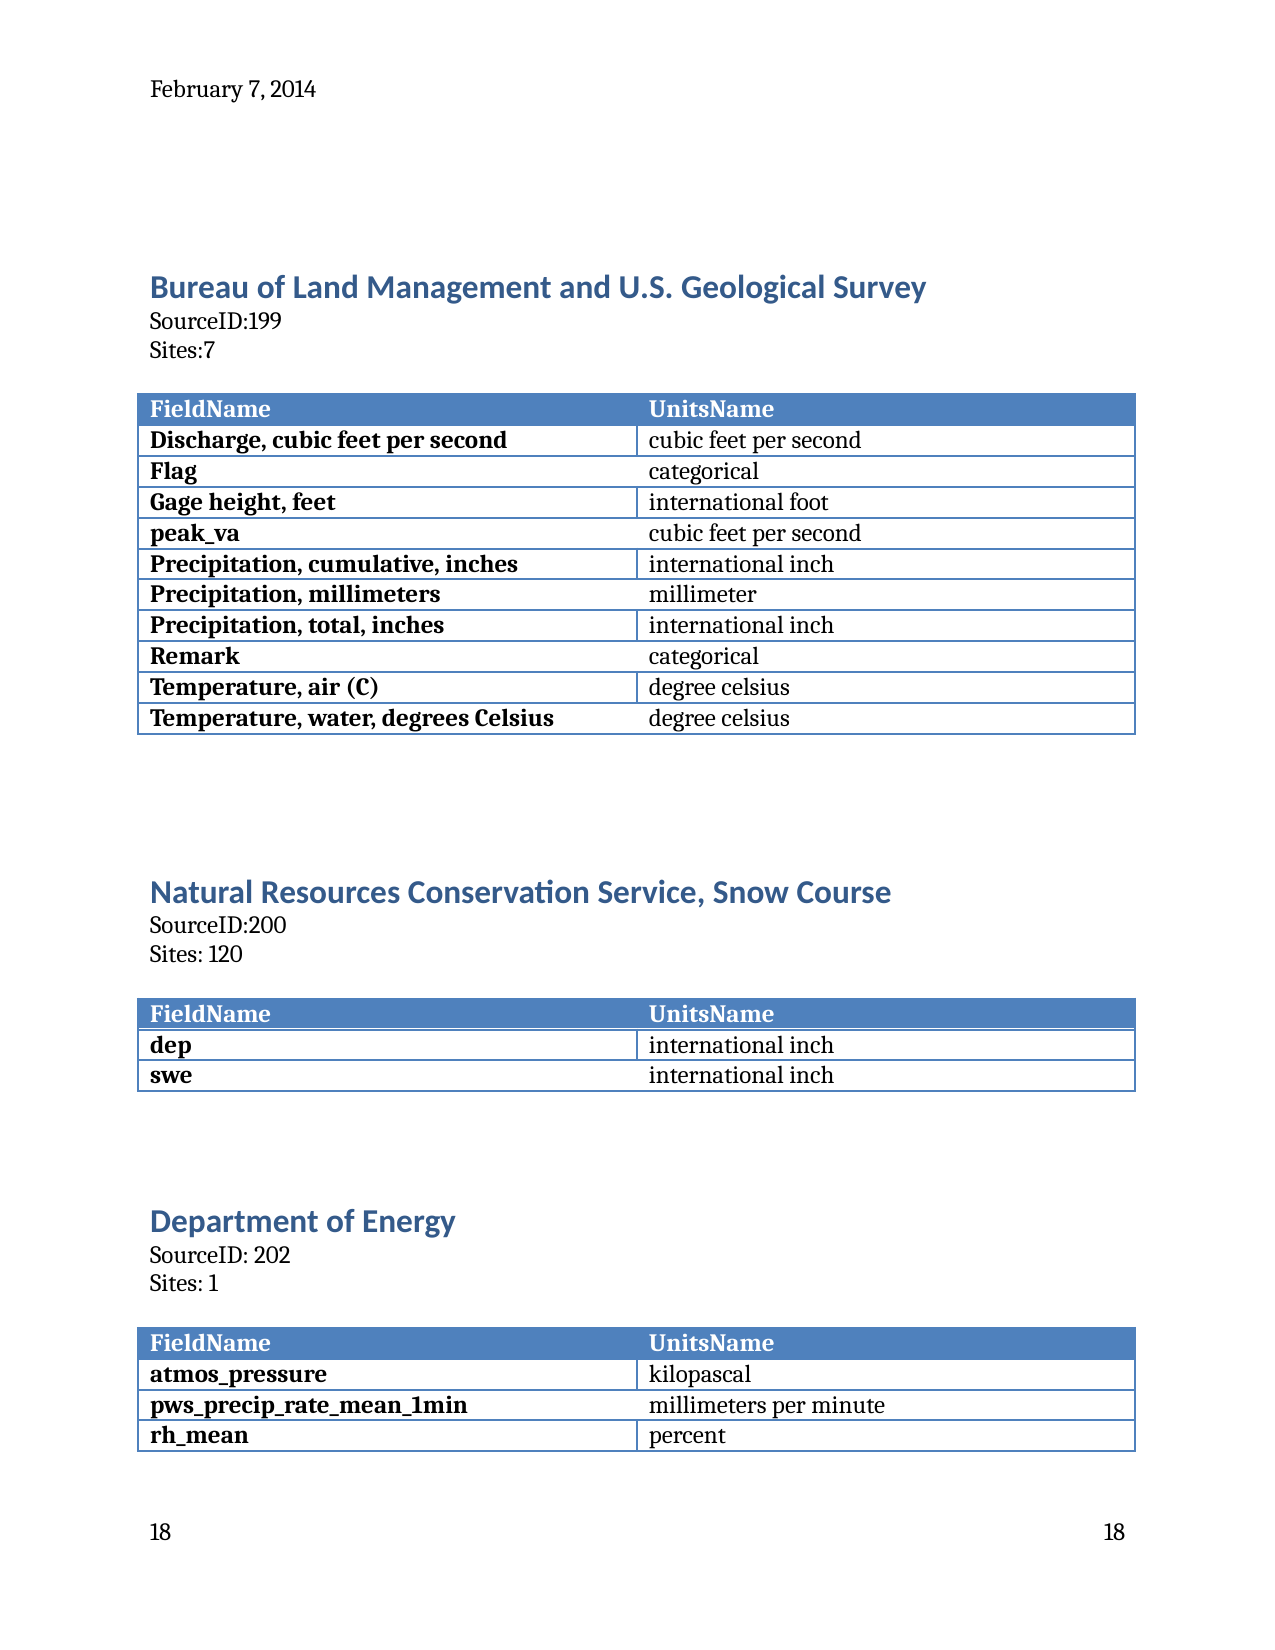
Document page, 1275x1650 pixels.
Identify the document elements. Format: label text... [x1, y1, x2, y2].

table_cell peak_va [139, 519, 637, 547]
table_cell Temperature, air (C) [139, 673, 636, 702]
table_cell Temperature, water, degrees Celsius [139, 704, 637, 732]
table_cell degree celsius [638, 673, 1134, 702]
table_cell cubic feet per second [638, 426, 1134, 455]
text SourceID: 202 [150, 1241, 1125, 1269]
table_cell degree celsius [637, 704, 1134, 732]
table_cell cubic feet per second [637, 519, 1134, 547]
table_header FieldName [139, 1000, 637, 1028]
subtitle Natural Resources Conservation Service, Snow Course [150, 871, 1125, 911]
table_cell swe [139, 1061, 637, 1090]
table_cell categorical [637, 642, 1134, 671]
table_cell Gage height, feet [139, 488, 636, 517]
text SourceID:200 [150, 911, 1125, 940]
table_cell millimeter [637, 580, 1134, 609]
table_header UnitsName [637, 1000, 1134, 1028]
table_cell Precipitation, cumulative, inches [139, 550, 636, 578]
text Sites: 120 [150, 940, 1125, 969]
table_header UnitsName [637, 395, 1134, 424]
table_header FieldName [139, 1329, 637, 1358]
table_cell Discharge, cubic feet per second [139, 426, 636, 455]
subtitle Bureau of Land Management and U.S. Geological Survey [150, 266, 1125, 307]
table_cell Precipitation, total, inches [139, 611, 636, 640]
text Sites: 1 [150, 1269, 1125, 1298]
table_cell dep [139, 1031, 636, 1059]
table_cell Remark [139, 642, 637, 671]
table_cell international inch [638, 550, 1134, 578]
table_cell kilopascal [638, 1360, 1134, 1388]
table_header FieldName [139, 395, 637, 424]
table_cell Flag [139, 457, 637, 486]
table_cell international inch [638, 611, 1134, 640]
text SourceID:199 [150, 307, 1125, 336]
table_cell atmos_pressure [139, 1360, 636, 1388]
text Sites:7 [150, 336, 1125, 364]
table_cell international inch [638, 1031, 1134, 1059]
table_cell international foot [638, 488, 1134, 517]
table_cell millimeters per minute [637, 1391, 1134, 1419]
table_cell international inch [637, 1061, 1134, 1090]
table_cell Precipitation, millimeters [139, 580, 637, 609]
table_cell pws_precip_rate_mean_1min [139, 1391, 637, 1419]
table_header UnitsName [637, 1329, 1134, 1358]
table_cell rh_mean [139, 1421, 636, 1450]
subtitle Department of Energy [150, 1200, 1125, 1241]
table_cell categorical [637, 457, 1134, 486]
table_cell percent [638, 1421, 1134, 1450]
